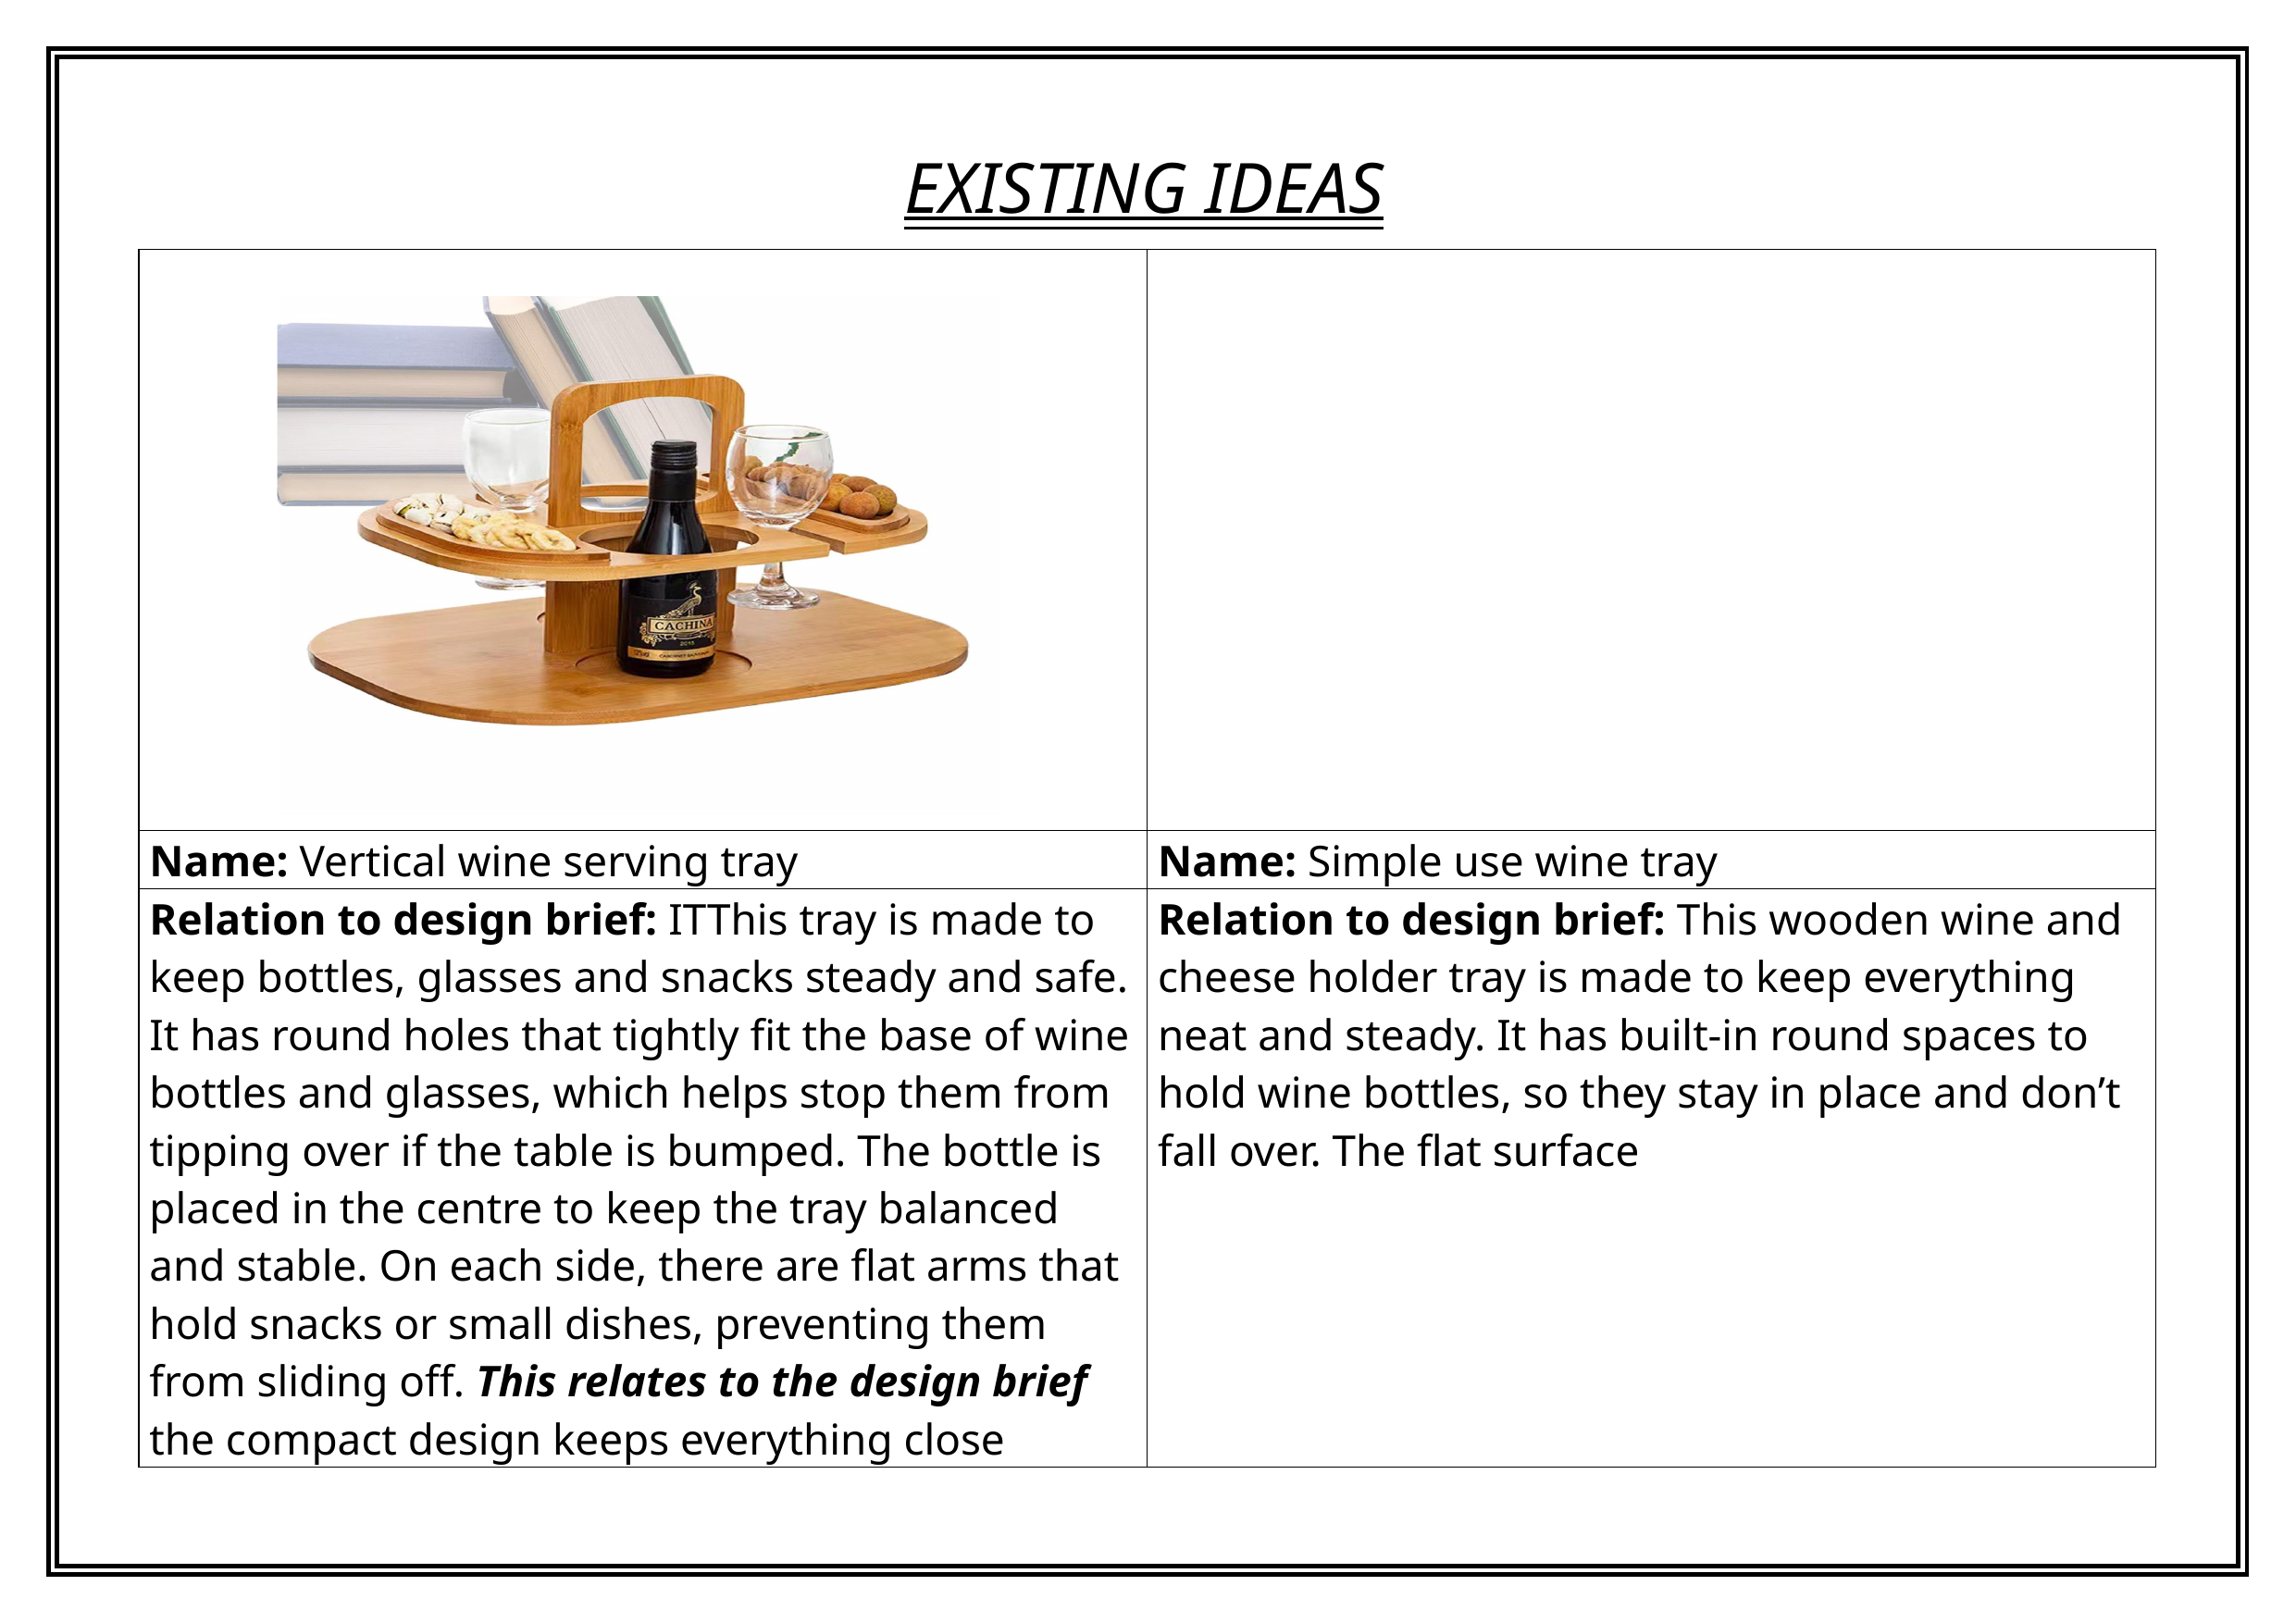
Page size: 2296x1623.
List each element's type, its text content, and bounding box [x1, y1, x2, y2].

table_cell Name: Vertical wine serving tray [140, 831, 1147, 888]
table_cell Relation to design brief: ITThis tray is made to keep bottles, glasses and snacks steady and safe. It has round holes that tightly fit the base of wine bottles and glasses, which helps stop them from tipping over if the table is bumped. The bottle is placed in the centre to keep the tray balanced and stable. On each side, there are flat arms that hold snacks or small dishes, preventing them from sliding off. This relates to the design brief the compact design keeps everything close [140, 889, 1147, 1467]
table_cell Name: Simple use wine tray [1148, 831, 2155, 888]
table_cell Relation to design brief: This wooden wine and cheese holder tray is made to keep everything neat and steady. It has built-in round spaces to hold wine bottles, so they stay in place and don’t fall over. The flat surface [1148, 889, 2155, 1467]
table_header [1148, 250, 2155, 830]
text EXISTING IDEAS [139, 139, 2156, 233]
table_header [140, 250, 1147, 830]
